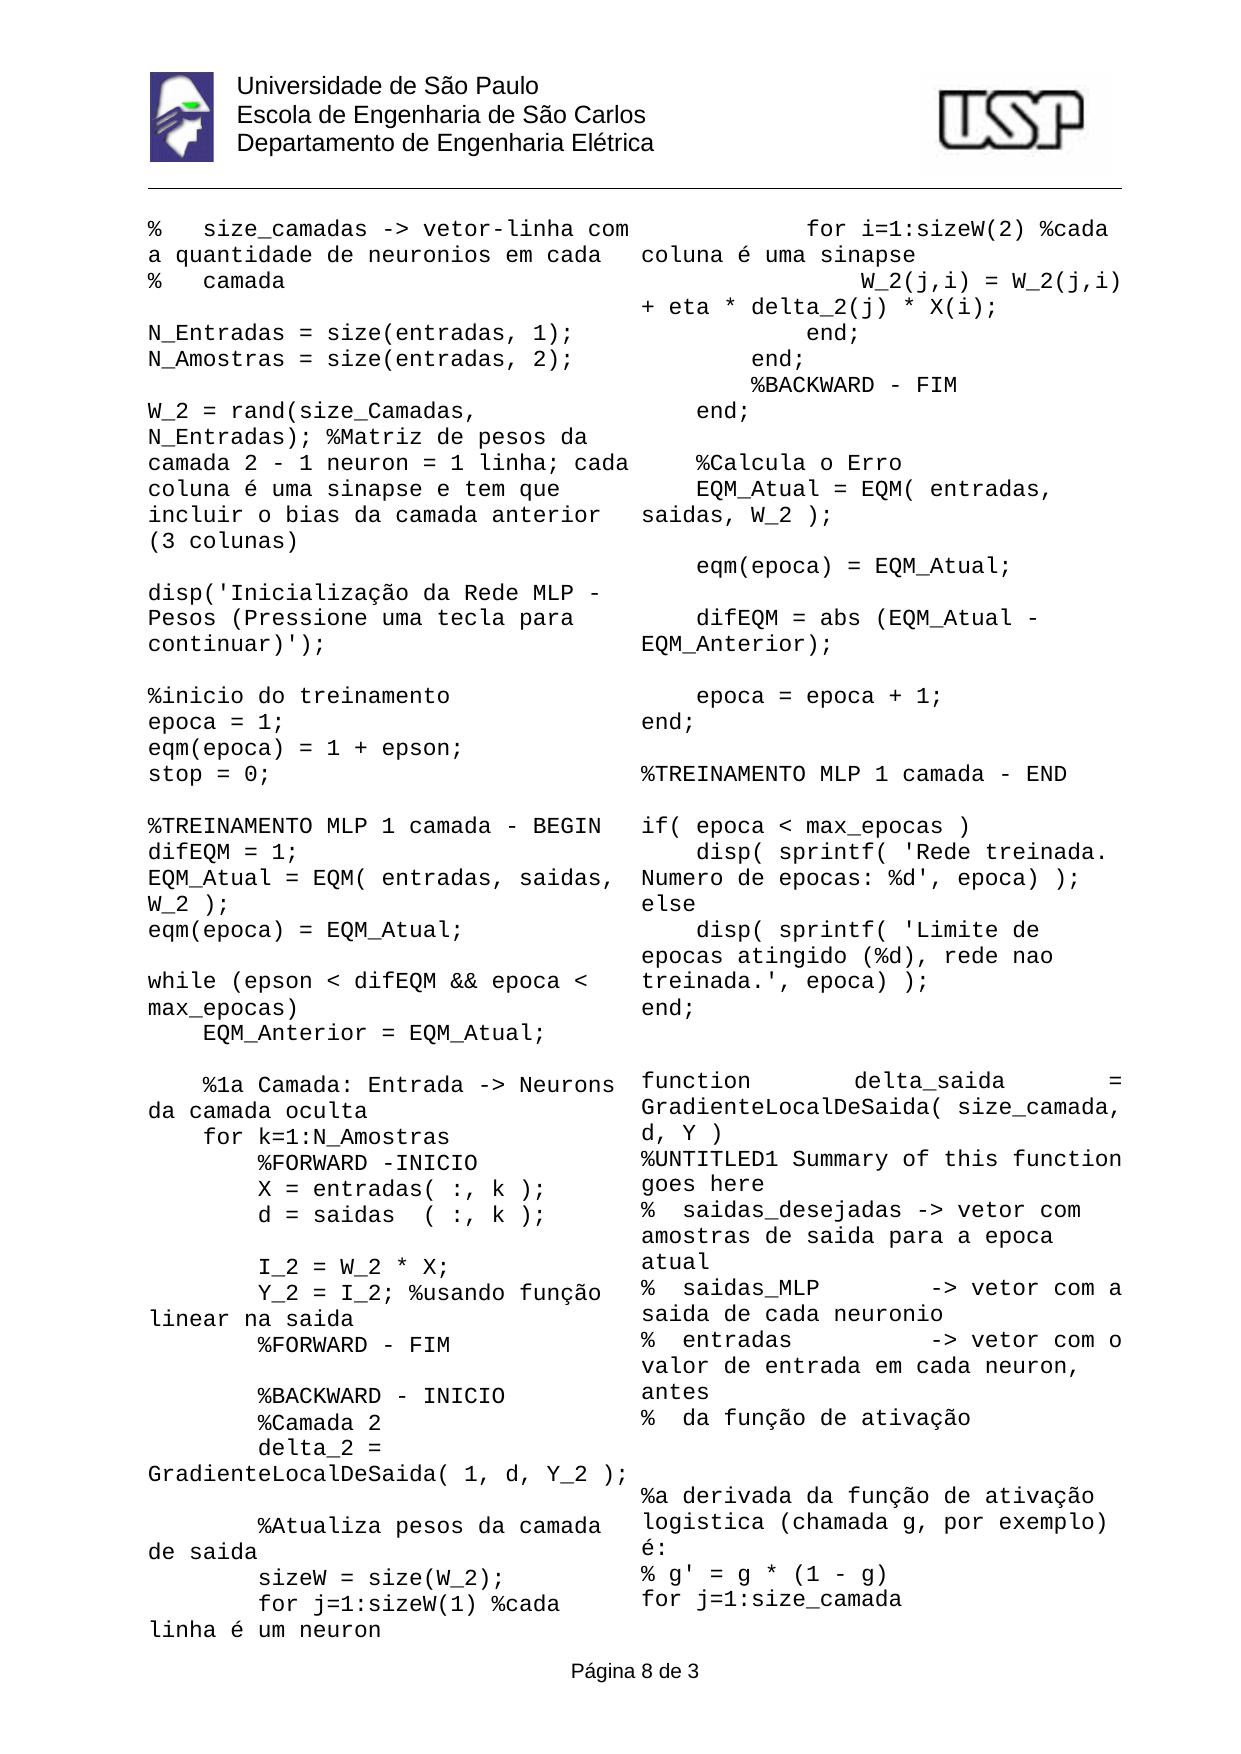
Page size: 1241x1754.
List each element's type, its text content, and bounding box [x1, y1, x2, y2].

text %FORWARD - FIM [148, 1333, 629, 1359]
text eqm(epoca) = EQM_Atual; [641, 555, 1122, 581]
text epoca = 1; [148, 711, 629, 736]
text N_Amostras = size(entradas, 2); [148, 347, 629, 373]
text disp('Inicialização da Rede MLP - Pesos (Pressione uma tecla para continuar)'); [148, 581, 629, 659]
text %a derivada da função de ativação logistica (chamada g, por exemplo) é: [641, 1484, 1122, 1562]
text end; [641, 711, 1122, 736]
text I_2 = W_2 * X; [148, 1255, 629, 1281]
text %BACKWARD - FIM [641, 373, 1122, 399]
text end; [641, 399, 1122, 425]
text %UNTITLED1 Summary of this function goes here [641, 1147, 1122, 1199]
text for i=1:sizeW(2) %cada coluna é uma sinapse [641, 218, 1122, 269]
text %Atualiza pesos da camada de saida [148, 1514, 629, 1566]
text delta_2 = GradienteLocalDeSaida( 1, d, Y_2 ); [148, 1437, 629, 1489]
text stop = 0; [148, 762, 629, 788]
text %TREINAMENTO MLP 1 camada - END [641, 762, 1122, 788]
text %1a Camada: Entrada -> Neurons da camada oculta [148, 1074, 629, 1126]
text %Camada 2 [148, 1411, 629, 1437]
text % camada [148, 269, 629, 296]
text disp( sprintf( 'Limite de epocas atingido (%d), rede nao treinada.', epoca) ); [641, 918, 1122, 996]
text d = saidas ( :, k ); [148, 1203, 629, 1229]
text else [641, 892, 1122, 918]
text Y_2 = I_2; %usando função linear na saida [148, 1281, 629, 1333]
text disp( sprintf( 'Rede treinada. Numero de epocas: %d', epoca) ); [641, 840, 1122, 892]
text X = entradas( :, k ); [148, 1177, 629, 1203]
text difEQM = abs (EQM_Atual - EQM_Anterior); [641, 607, 1122, 659]
text % saidas_desejadas -> vetor com amostras de saida para a epoca atual [641, 1199, 1122, 1277]
text %Calcula o Erro [641, 451, 1122, 477]
text %BACKWARD - INICIO [148, 1385, 629, 1411]
text eqm(epoca) = EQM_Atual; [148, 918, 629, 944]
text EQM_Atual = EQM( entradas, saidas, W_2 ); [641, 477, 1122, 529]
text for j=1:sizeW(1) %cada linha é um neuron [148, 1592, 629, 1644]
text %FORWARD -INICIO [148, 1151, 629, 1177]
picture [918, 71, 1112, 175]
text % da função de ativação [641, 1406, 1122, 1432]
text % saidas_MLP -> vetor com a saida de cada neuronio [641, 1277, 1122, 1328]
text %inicio do treinamento [148, 684, 629, 711]
text %TREINAMENTO MLP 1 camada - BEGIN [148, 814, 629, 840]
text end; [641, 321, 1122, 347]
text difEQM = 1; [148, 840, 629, 866]
picture [149, 72, 214, 162]
text end; [641, 347, 1122, 373]
text sizeW = size(W_2); [148, 1566, 629, 1592]
text % g' = g * (1 - g) [641, 1562, 1122, 1588]
text W_2(j,i) = W_2(j,i) + eta * delta_2(j) * X(i); [641, 269, 1122, 321]
text W_2 = rand(size_Camadas, N_Entradas); %Matriz de pesos da camada 2 - 1 neuron = 1 linha; cada coluna é uma sinapse e tem que incluir o bias da camada anterior (3 colunas) [148, 399, 629, 555]
text for k=1:N_Amostras [148, 1126, 629, 1151]
text epoca = epoca + 1; [641, 684, 1122, 711]
text eqm(epoca) = 1 + epson; [148, 736, 629, 762]
text if( epoca < max_epocas ) [641, 814, 1122, 840]
text while (epson < difEQM && epoca < max_epocas) [148, 970, 629, 1022]
text function delta_saida = GradienteLocalDeSaida( size_camada, d, Y ) [641, 1069, 1122, 1147]
text end; [641, 996, 1122, 1022]
text EQM_Atual = EQM( entradas, saidas, W_2 ); [148, 866, 629, 918]
text % size_camadas -> vetor-linha com a quantidade de neuronios em cada [148, 218, 629, 269]
text for j=1:size_camada [641, 1588, 1122, 1614]
text EQM_Anterior = EQM_Atual; [148, 1022, 629, 1048]
text N_Entradas = size(entradas, 1); [148, 321, 629, 347]
text % entradas -> vetor com o valor de entrada em cada neuron, antes [641, 1328, 1122, 1406]
